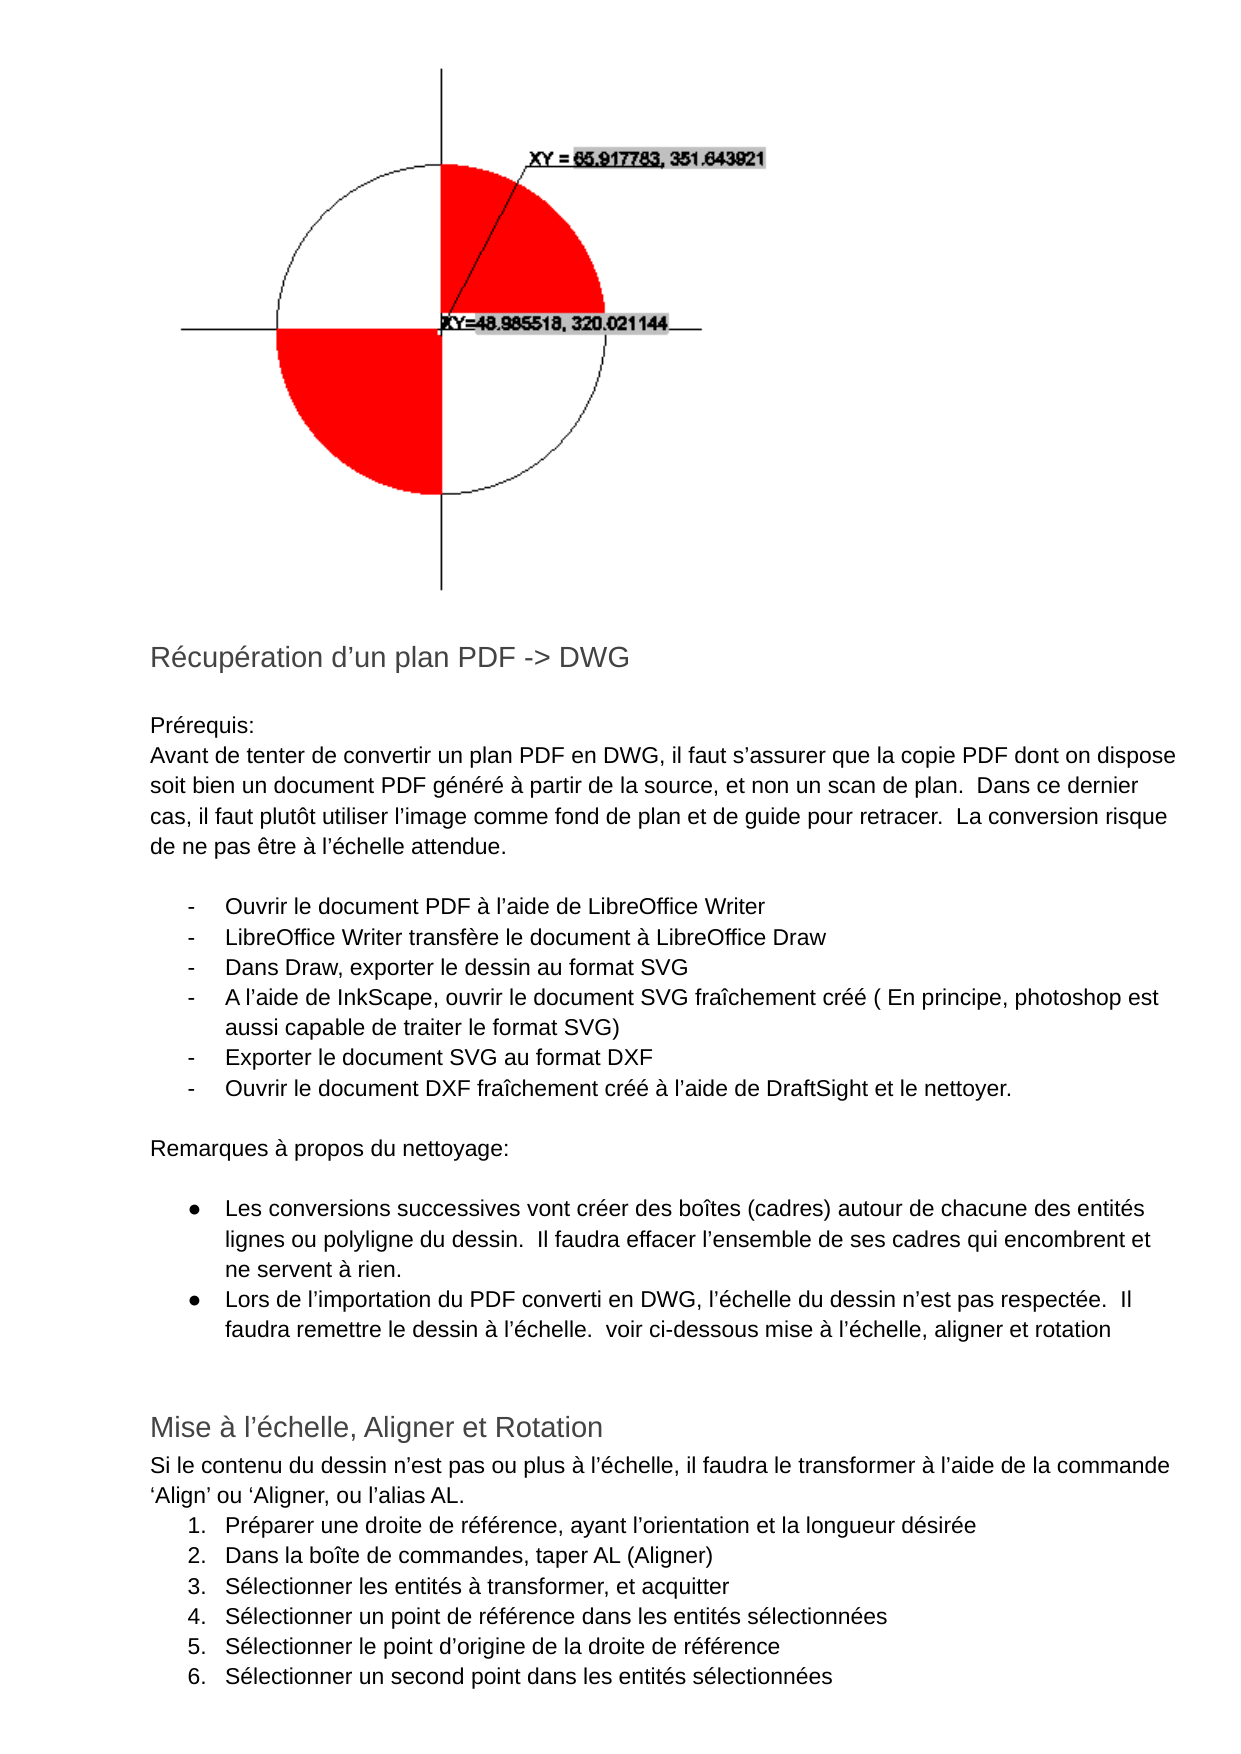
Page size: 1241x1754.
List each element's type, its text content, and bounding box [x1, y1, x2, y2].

list LibreOffice Writer transfère le document à LibreOffice Draw [187, 923, 1181, 950]
text Prérequis: [150, 712, 1181, 738]
list Ouvrir le document PDF à l’aide de LibreOffice Writer [187, 893, 1181, 919]
text Si le contenu du dessin n’est pas ou plus à l’échelle, il faudra le transformer à l’aide de la commande ‘Align’ ou ‘Aligner, ou l’alias AL. [150, 1452, 1181, 1508]
list Dans Draw, exporter le dessin au format SVG [187, 954, 1181, 980]
text Avant de tenter de convertir un plan PDF en DWG, il faut s’assurer que la copie PDF dont on dispose soit bien un document PDF généré à partir de la source, et non un scan de plan. Dans ce dernier cas, il faut plutôt utiliser l’image comme fond de plan et de guide pour retracer. La conversion risque de ne pas être à l’échelle attendue. [150, 742, 1181, 859]
picture [150, 58, 785, 603]
list Dans la boîte de commandes, taper AL (Aligner) [187, 1542, 1181, 1569]
list Ouvrir le document DXF fraîchement créé à l’aide de DraftSight et le nettoyer. [187, 1074, 1181, 1101]
list Exporter le document SVG au format DXF [187, 1044, 1181, 1071]
list Sélectionner le point d’origine de la droite de référence [187, 1633, 1181, 1659]
list Préparer une droite de référence, ayant l’orientation et la longueur désirée [187, 1512, 1181, 1538]
list Lors de l’importation du PDF converti en DWG, l’échelle du dessin n’est pas respectée. Il faudra remettre le dessin à l’échelle. voir ci-dessous mise à l’échelle, aligner et rotation [187, 1286, 1181, 1342]
list Sélectionner un second point dans les entités sélectionnées [187, 1663, 1181, 1689]
list Sélectionner les entités à transformer, et acquitter [187, 1573, 1181, 1599]
list A l’aide de InkScape, ouvrir le document SVG fraîchement créé ( En principe, photoshop est aussi capable de traiter le format SVG) [187, 984, 1181, 1040]
list Les conversions successives vont créer des boîtes (cadres) autour de chacune des entités lignes ou polyligne du dessin. Il faudra effacer l’ensemble de ses cadres qui encombrent et ne servent à rien. [187, 1195, 1181, 1282]
text Remarques à propos du nettoyage: [150, 1135, 1181, 1161]
subtitle Mise à l’échelle, Aligner et Rotation [150, 1410, 1181, 1443]
subtitle Récupération d’un plan PDF -> DWG [150, 640, 1181, 673]
list Sélectionner un point de référence dans les entités sélectionnées [187, 1603, 1181, 1629]
